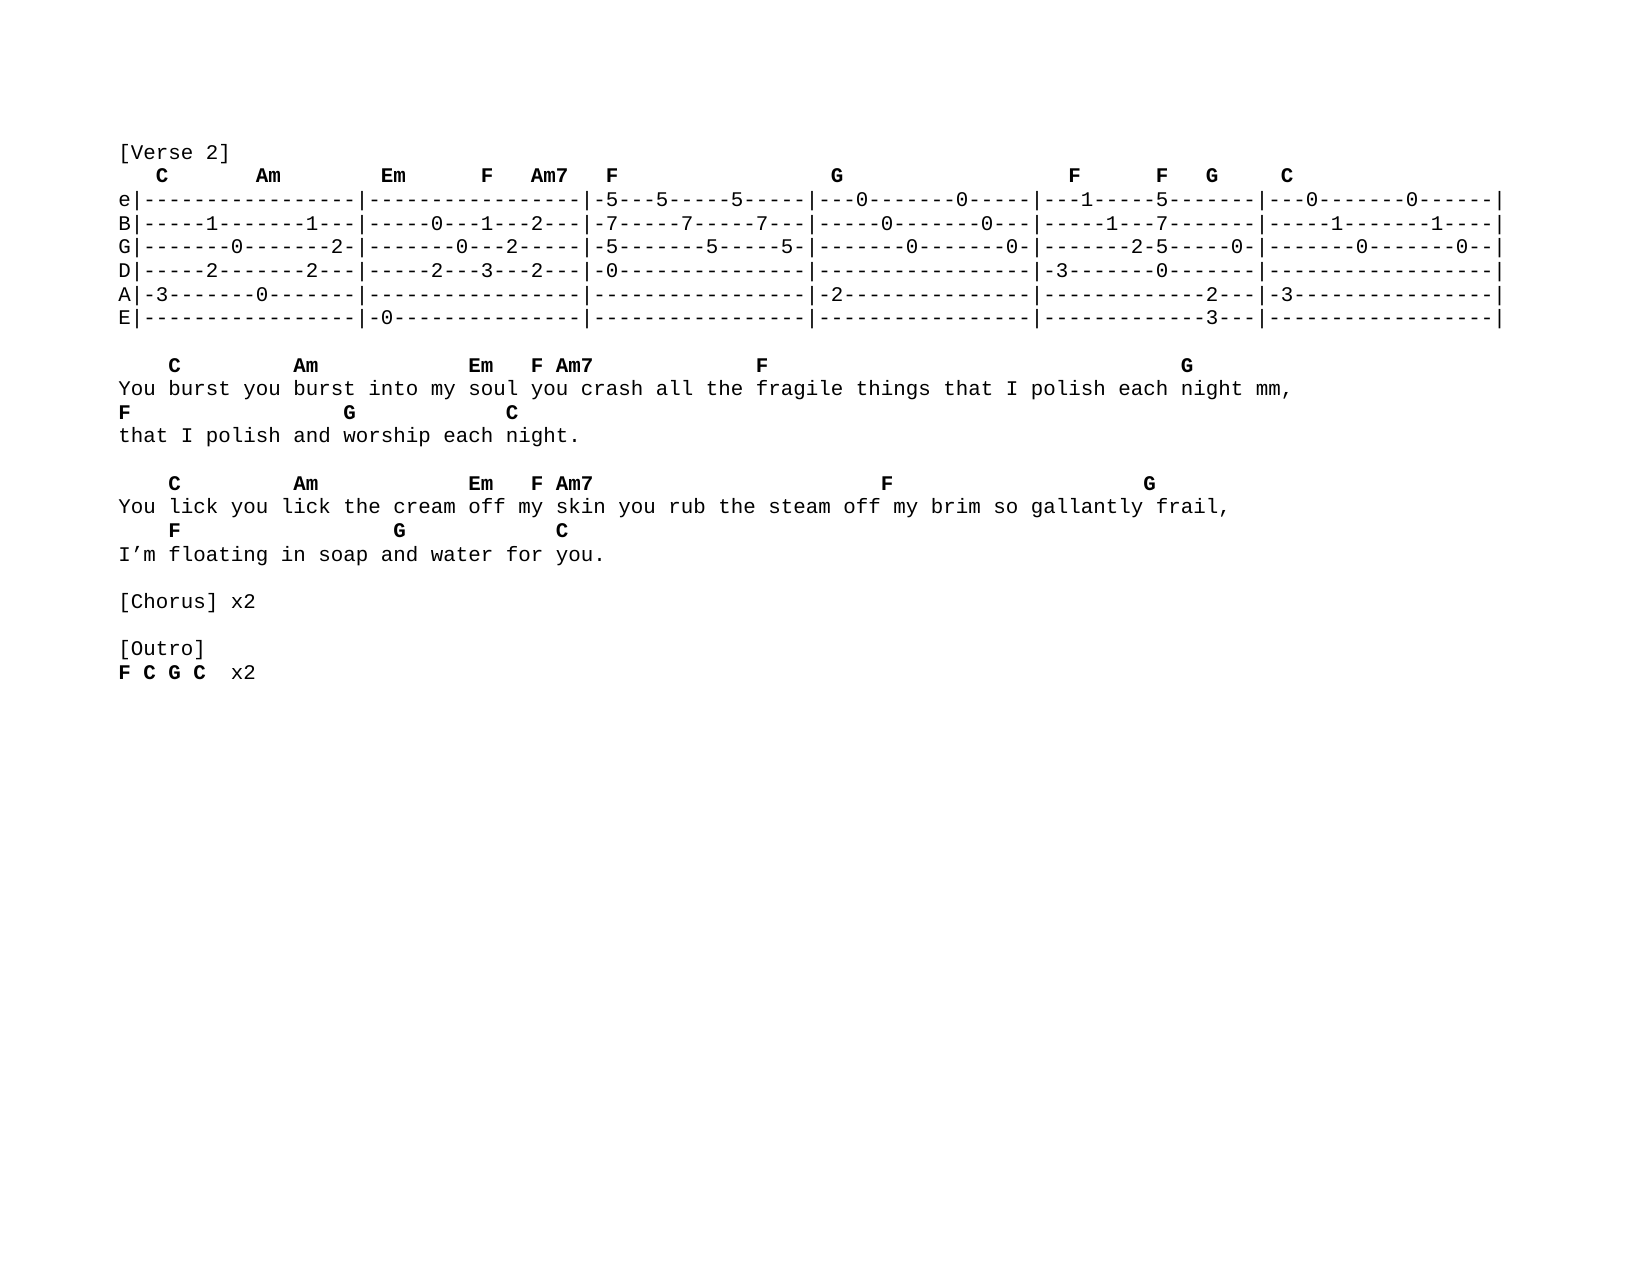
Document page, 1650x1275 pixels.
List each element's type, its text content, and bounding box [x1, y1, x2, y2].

text F G C [118, 402, 1532, 426]
text F C G C x2 [118, 662, 1532, 686]
text B|-----1-------1---|-----0---1---2---|-7-----7-----7---|-----0-------0---|-----1---7-------|-----1-------1----| [118, 213, 1532, 236]
text [Outro] [118, 638, 1532, 662]
text I’m floating in soap and water for you. [118, 544, 1532, 567]
text D|-----2-------2---|-----2---3---2---|-0---------------|-----------------|-3-------0-------|------------------| [118, 260, 1532, 284]
text [Chorus] x2 [118, 591, 1532, 615]
text You burst you burst into my soul you crash all the fragile things that I polish each night mm, [118, 378, 1532, 402]
text C Am Em F Am7 F G F F G C [118, 165, 1532, 189]
text that I polish and worship each night. [118, 426, 1532, 449]
text [Verse 2] [118, 142, 1532, 165]
text F G C [118, 520, 1532, 544]
text You lick you lick the cream off my skin you rub the steam off my brim so gallantly frail, [118, 496, 1532, 520]
text E|-----------------|-0---------------|-----------------|-----------------|-------------3---|------------------| [118, 307, 1532, 331]
text A|-3-------0-------|-----------------|-----------------|-2---------------|-------------2---|-3----------------| [118, 284, 1532, 307]
text e|-----------------|-----------------|-5---5-----5-----|---0-------0-----|---1-----5-------|---0-------0------| [118, 189, 1532, 213]
text C Am Em F Am7 F G [118, 473, 1532, 496]
text C Am Em F Am7 F G [118, 354, 1532, 378]
text G|-------0-------2-|-------0---2-----|-5-------5-----5-|-------0-------0-|-------2-5-----0-|-------0-------0--| [118, 236, 1532, 260]
